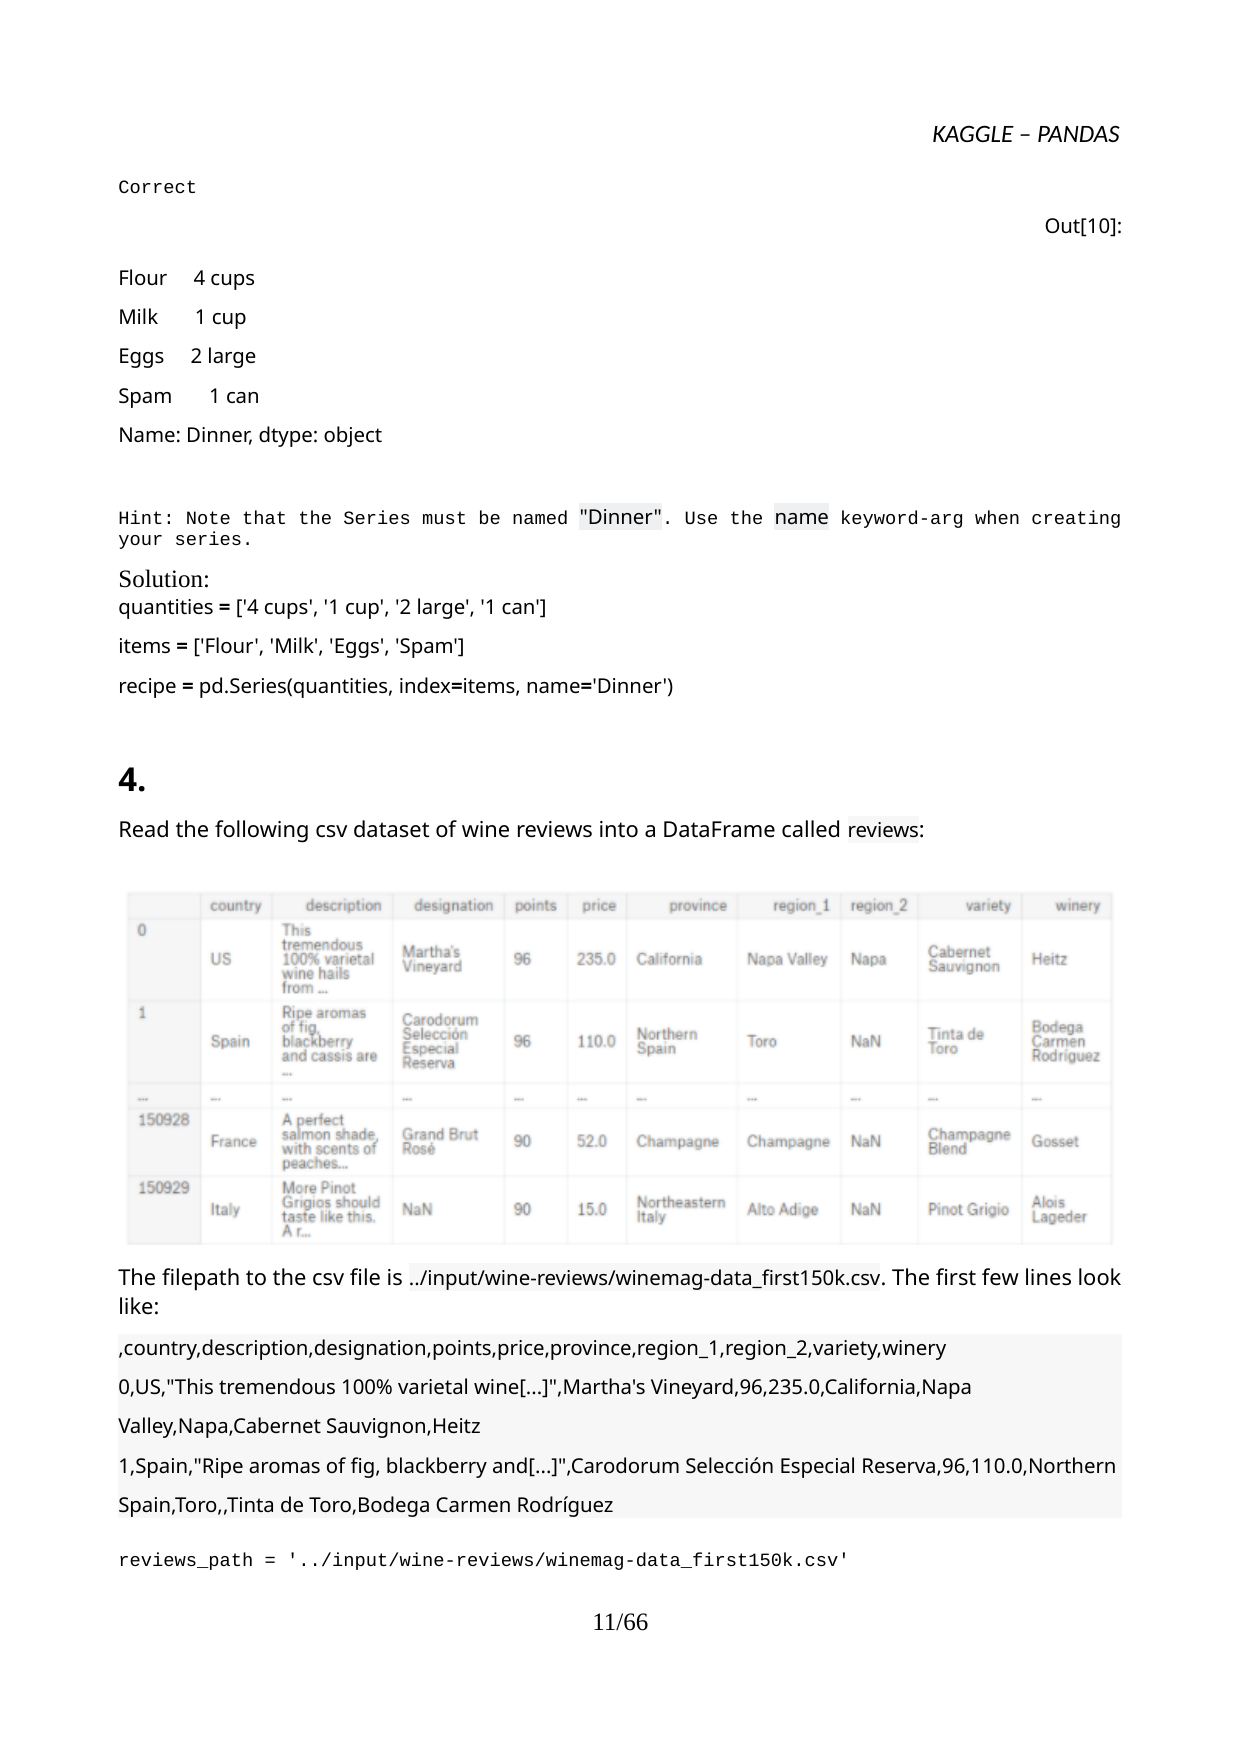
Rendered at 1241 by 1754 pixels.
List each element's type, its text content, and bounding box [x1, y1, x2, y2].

text Out[10]: [118, 212, 1122, 239]
text ,country,description,designation,points,price,province,region_1,region_2,variety,winery [118, 1334, 1122, 1361]
subtitle 4. [118, 757, 1122, 801]
text Flour 4 cups [118, 264, 1122, 291]
text Correct [118, 178, 1122, 199]
text recipe = pd.Series(quantities, index=items, name='Dinner') [118, 671, 1122, 699]
picture [118, 877, 1122, 1262]
text Milk 1 cup [118, 303, 1122, 331]
text Hint: Note that the Series must be named "Dinner". Use the name keyword-arg when creating your series. [118, 502, 1122, 551]
text Spam 1 can [118, 381, 1122, 409]
text 0,US,"This tremendous 100% varietal wine[...]",Martha's Vineyard,96,235.0,California,Napa Valley,Napa,Cabernet Sauvignon,Heitz [118, 1373, 1122, 1440]
text Name: Dinner, dtype: object [118, 421, 1122, 448]
text quantities = ['4 cups', '1 cup', '2 large', '1 can'] [118, 593, 1122, 620]
text items = ['Flour', 'Milk', 'Eggs', 'Spam'] [118, 632, 1122, 660]
text Solution: [118, 564, 1122, 593]
text reviews_path = '../input/wine-reviews/winemag-data_first150k.csv' [118, 1551, 1122, 1572]
text 1,Spain,"Ripe aromas of fig, blackberry and[...]",Carodorum Selección Especial Reserva,96,110.0,Northern Spain,Toro,,Tinta de Toro,Bodega Carmen Rodríguez [118, 1451, 1122, 1518]
text The filepath to the csv file is ../input/wine-reviews/winemag-data_first150k.csv. The first few lines look like: [118, 1262, 1122, 1321]
text Read the following csv dataset of wine reviews into a DataFrame called reviews: [118, 814, 1122, 844]
text Eggs 2 large [118, 342, 1122, 370]
